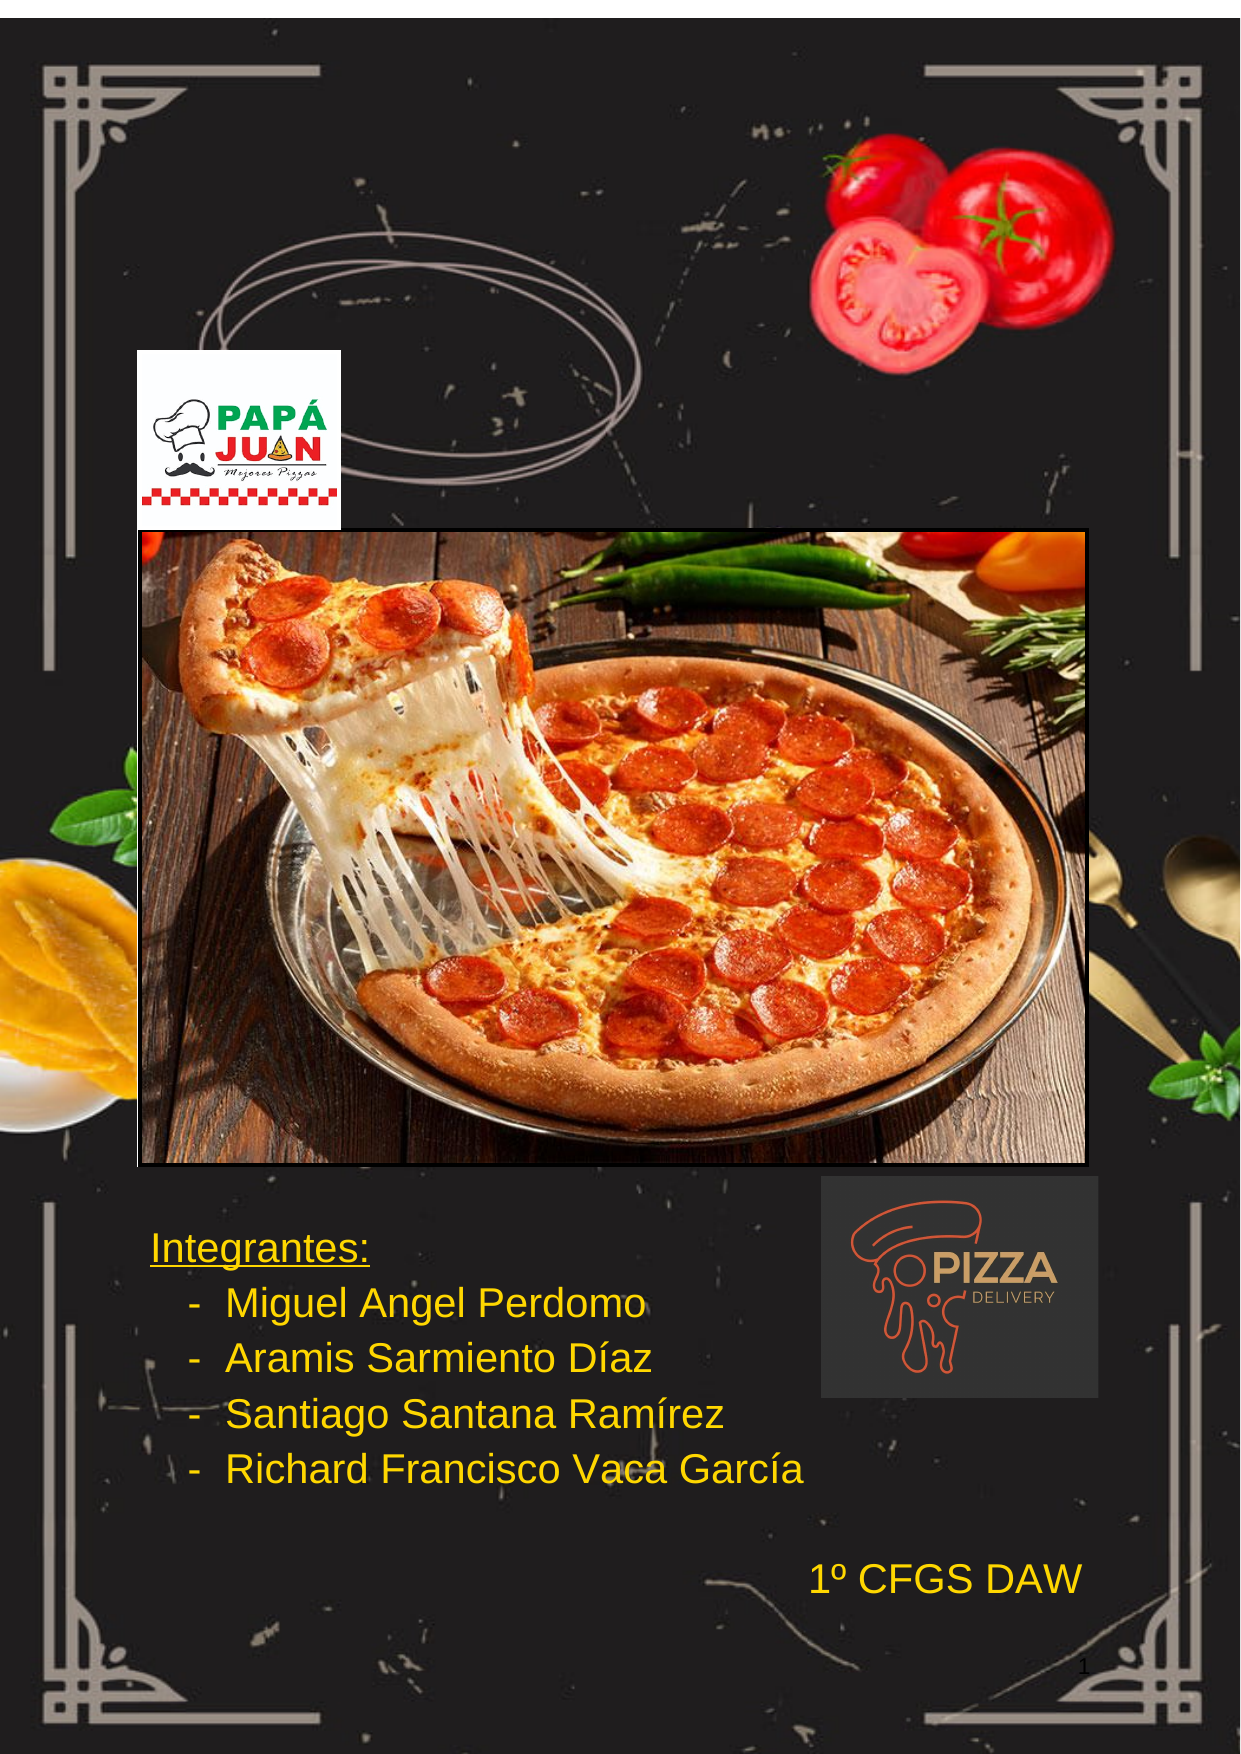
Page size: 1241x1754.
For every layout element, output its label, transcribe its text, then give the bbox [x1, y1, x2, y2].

list Miguel Angel Perdomo [187, 1279, 1090, 1327]
list Santiago Santana Ramírez [187, 1389, 1090, 1437]
list Richard Francisco Vaca García [187, 1444, 1090, 1492]
picture [0, 18, 1241, 1754]
text Integrantes: [150, 1224, 1090, 1272]
list Aramis Sarmiento Díaz [187, 1334, 1090, 1382]
text 1º CFGS DAW [750, 1554, 1090, 1602]
